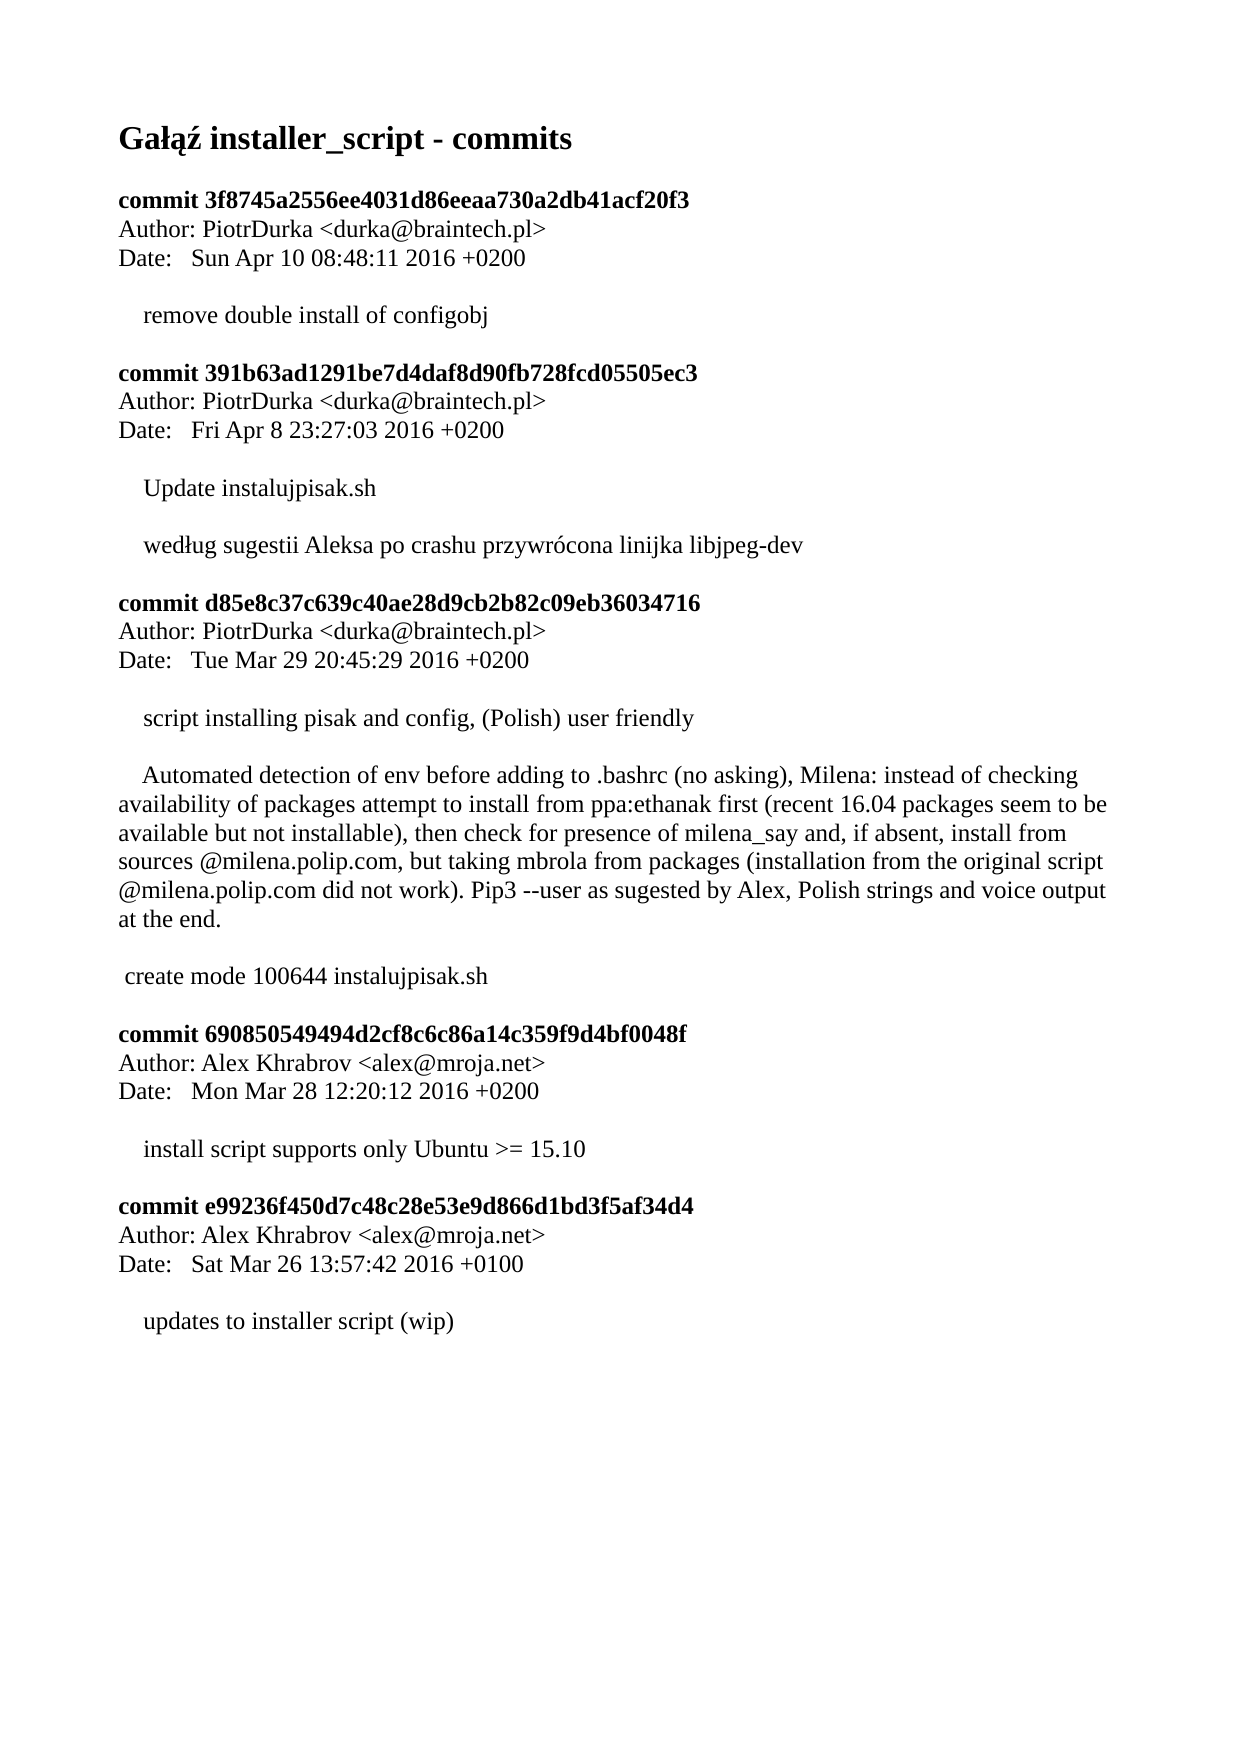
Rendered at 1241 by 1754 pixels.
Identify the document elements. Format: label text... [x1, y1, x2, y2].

text Date: Mon Mar 28 12:20:12 2016 +0200 [118, 1076, 1122, 1105]
text Date: Tue Mar 29 20:45:29 2016 +0200 [118, 645, 1122, 674]
text Author: Alex Khrabrov <alex@mroja.net> [118, 1220, 1122, 1249]
text Author: PiotrDurka <durka@braintech.pl> [118, 214, 1122, 243]
text commit 391b63ad1291be7d4daf8d90fb728fcd05505ec3 [118, 358, 1122, 386]
text Update instalujpisak.sh [118, 473, 1122, 501]
text Automated detection of env before adding to .bashrc (no asking), Milena: instead of checking availability of packages attempt to install from ppa:ethanak first (recent 16.04 packages seem to be available but not installable), then check for presence of milena_say and, if absent, install from sources @milena.polip.com, but taking mbrola from packages (installation from the original script @milena.polip.com did not work). Pip3 --user as sugested by Alex, Polish strings and voice output at the end. [118, 760, 1122, 933]
text remove double install of configobj [118, 300, 1122, 329]
text commit d85e8c37c639c40ae28d9cb2b82c09eb36034716 [118, 588, 1122, 616]
text Author: PiotrDurka <durka@braintech.pl> [118, 386, 1122, 415]
text Author: PiotrDurka <durka@braintech.pl> [118, 616, 1122, 645]
text Gałąź installer_script - commits [118, 118, 1122, 156]
text Author: Alex Khrabrov <alex@mroja.net> [118, 1048, 1122, 1076]
text install script supports only Ubuntu >= 15.10 [118, 1134, 1122, 1163]
text updates to installer script (wip) [118, 1306, 1122, 1335]
text script installing pisak and config, (Polish) user friendly [118, 703, 1122, 731]
text commit 3f8745a2556ee4031d86eeaa730a2db41acf20f3 [118, 185, 1122, 214]
text commit e99236f450d7c48c28e53e9d866d1bd3f5af34d4 [118, 1191, 1122, 1220]
text Date: Fri Apr 8 23:27:03 2016 +0200 [118, 415, 1122, 444]
text commit 690850549494d2cf8c6c86a14c359f9d4bf0048f [118, 1019, 1122, 1048]
text create mode 100644 instalujpisak.sh [118, 961, 1122, 990]
text Date: Sat Mar 26 13:57:42 2016 +0100 [118, 1249, 1122, 1278]
text według sugestii Aleksa po crashu przywrócona linijka libjpeg-dev [118, 530, 1122, 559]
text Date: Sun Apr 10 08:48:11 2016 +0200 [118, 243, 1122, 271]
